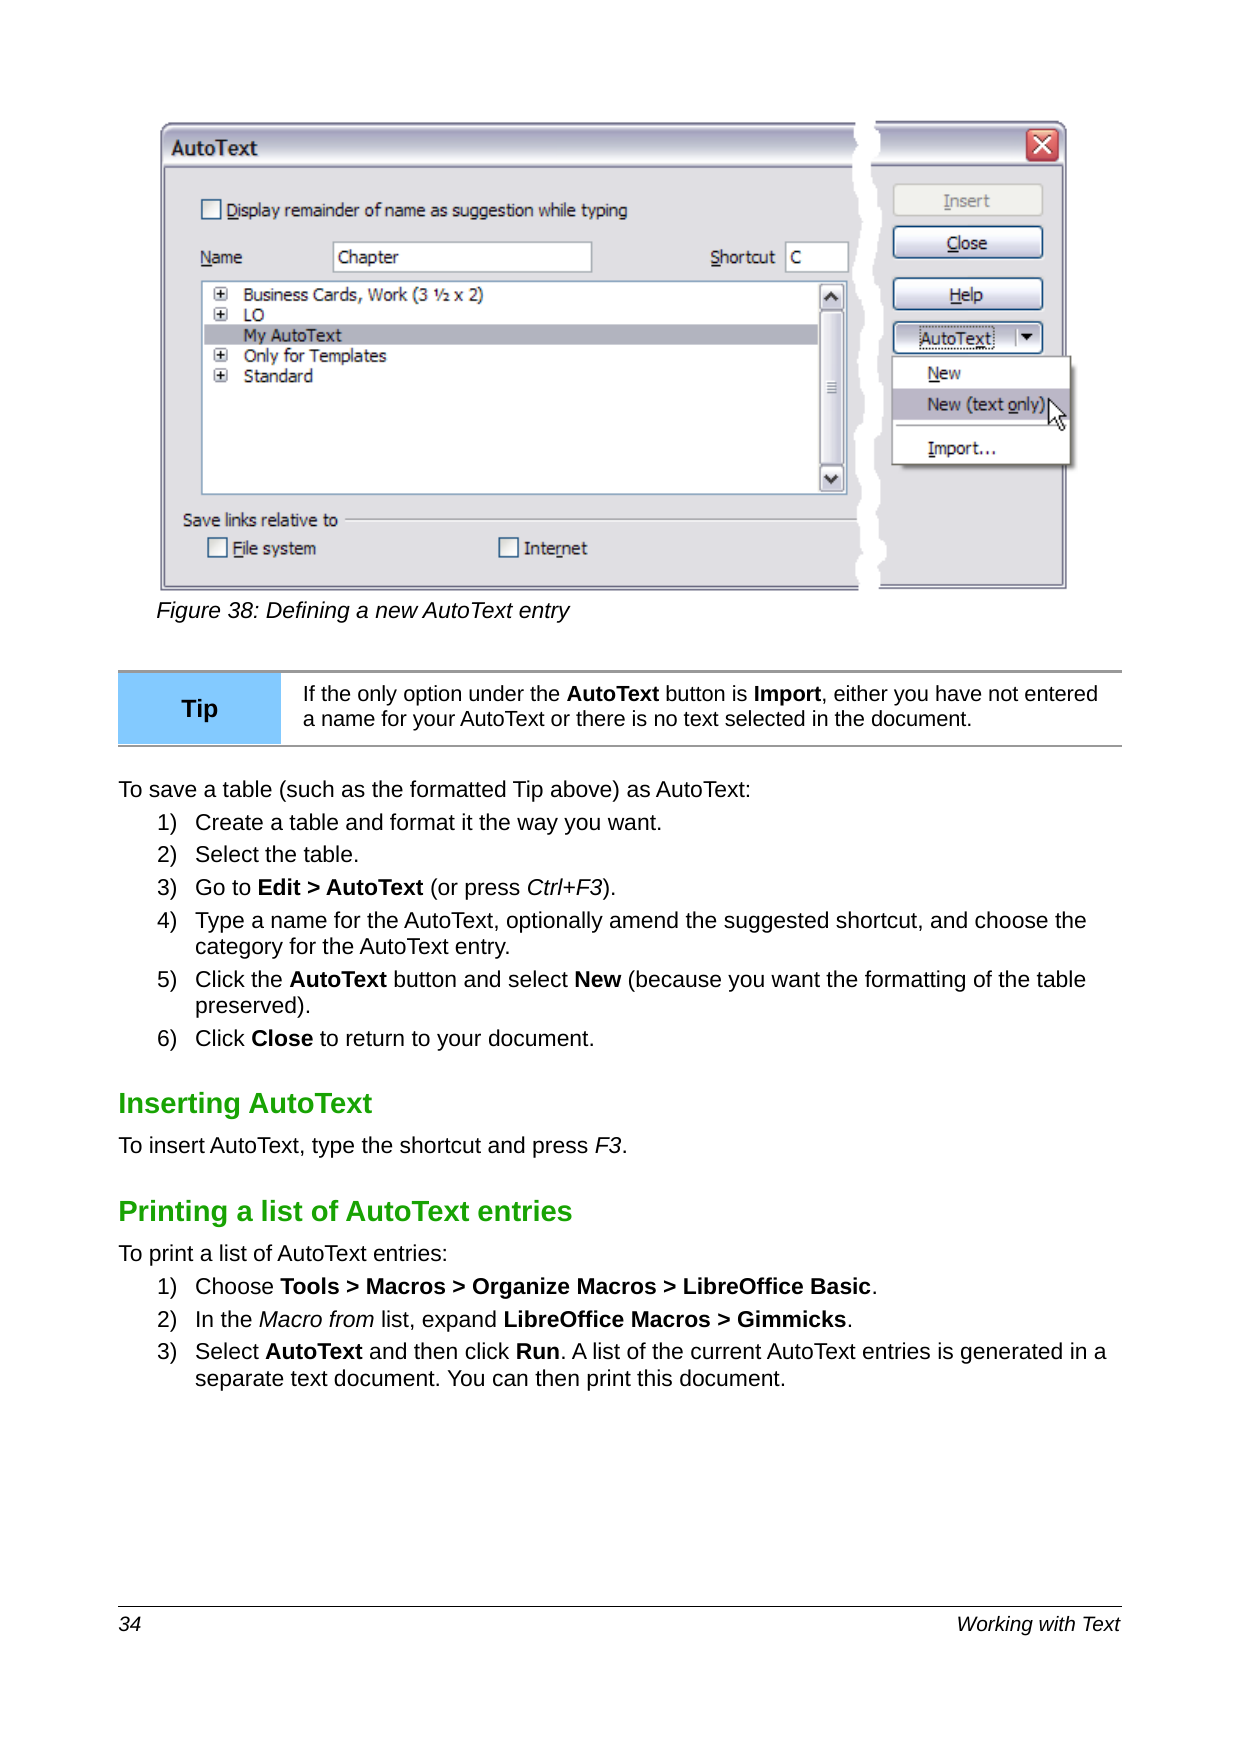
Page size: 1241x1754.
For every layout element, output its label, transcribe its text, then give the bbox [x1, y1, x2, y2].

list In the Macro from list, expand LibreOffice Macros > Gimmicks. [177, 1306, 1122, 1332]
subtitle Printing a list of AutoText entries [118, 1194, 1122, 1228]
list Create a table and format it the way you want. [177, 809, 1122, 835]
list To print a list of AutoText entries: [118, 1240, 1122, 1267]
list Select the table. [177, 841, 1122, 868]
list Go to Edit > AutoText (or press Ctrl+F3). [177, 874, 1122, 900]
list Choose Tools > Macros > Organize Macros > LibreOffice Basic. [177, 1273, 1122, 1299]
text Figure 38: Defining a new AutoText entry [156, 118, 1084, 623]
list Click the AutoText button and select New (because you want the formatting of the table preserved). [177, 966, 1122, 1018]
text To insert AutoText, type the shortcut and press F3. [118, 1132, 1122, 1159]
subtitle Inserting AutoText [118, 1086, 1122, 1120]
list Select AutoText and then click Run. A list of the current AutoText entries is generated in a separate text document. You can then print this document. [177, 1338, 1122, 1391]
list To save a table (such as the formatted Tip above) as AutoText: [118, 776, 1122, 802]
table_header Tip [118, 673, 281, 744]
list Click Close to return to your document. [177, 1024, 1122, 1051]
list Type a name for the AutoText, optionally amend the suggested shortcut, and choose the category for the AutoText entry. [177, 907, 1122, 959]
table_header If the only option under the AutoText button is Import, either you have not entered a name for your AutoText or there is no text selected in the document. [281, 673, 1122, 744]
picture [156, 118, 1080, 597]
